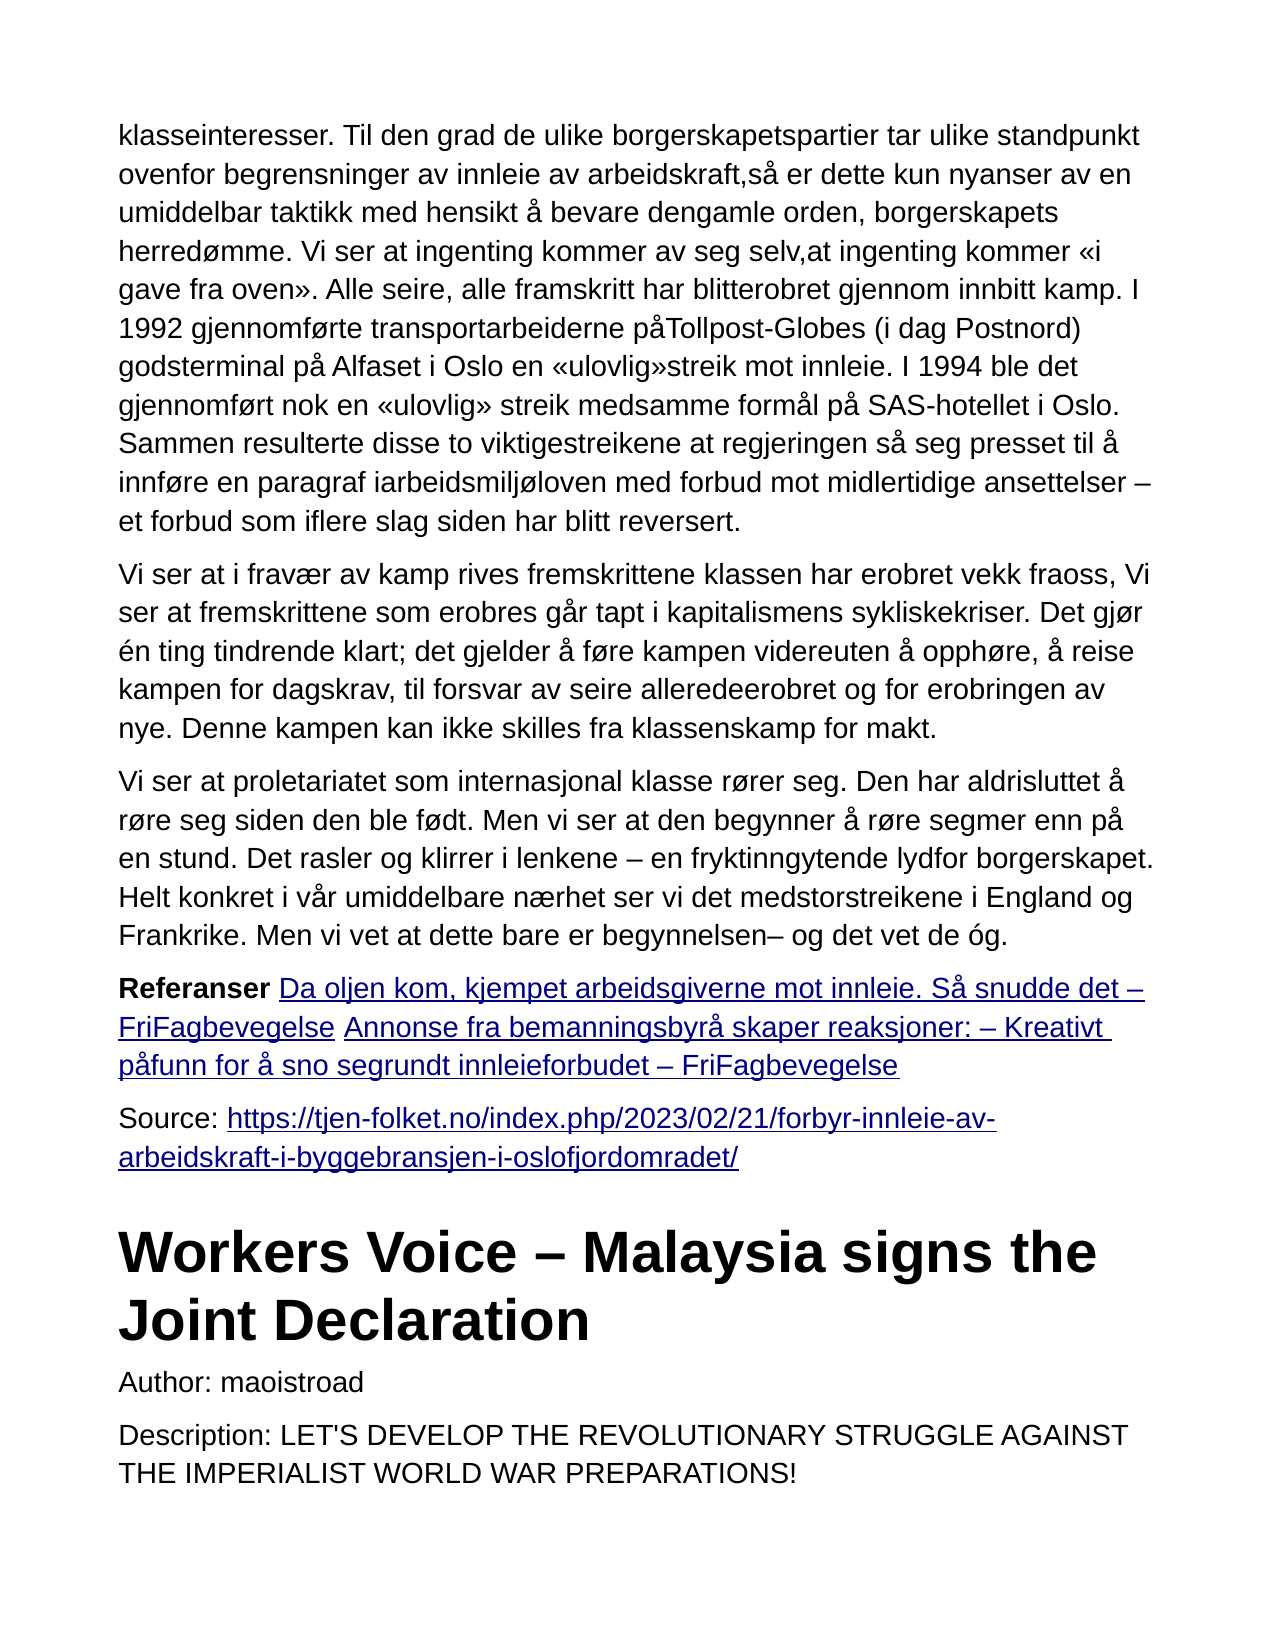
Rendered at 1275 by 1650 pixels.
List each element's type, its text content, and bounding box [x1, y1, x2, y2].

text Vi ser at i fravær av kamp rives fremskrittene klassen har erobret vekk fraoss, Vi ser at fremskrittene som erobres går tapt i kapitalismens sykliskekriser. Det gjør én ting tindrende klart; det gjelder å føre kampen videreuten å opphøre, å reise kampen for dagskrav, til forsvar av seire alleredeerobret og for erobringen av nye. Denne kampen kan ikke skilles fra klassenskamp for makt. [118, 557, 1157, 744]
text Description: LET'S DEVELOP THE REVOLUTIONARY STRUGGLE AGAINST THE IMPERIALIST WORLD WAR PREPARATIONS! [118, 1418, 1157, 1490]
text Author: maoistroad [118, 1365, 1157, 1398]
text Vi ser at proletariatet som internasjonal klasse rører seg. Den har aldrisluttet å røre seg siden den ble født. Men vi ser at den begynner å røre segmer enn på en stund. Det rasler og klirrer i lenkene – en fryktinngytende lydfor borgerskapet. Helt konkret i vår umiddelbare nærhet ser vi det medstorstreikene i England og Frankrike. Men vi vet at dette bare er begynnelsen– og det vet de óg. [118, 764, 1157, 952]
text Source: https://tjen-folket.no/index.php/2023/02/21/forbyr-innleie-av-arbeidskraft-i-byggebransjen-i-oslofjordomradet/ [118, 1101, 1157, 1173]
subtitle Workers Voice – Malaysia signs the Joint Declaration [118, 1218, 1157, 1352]
text Referanser Da oljen kom, kjempet arbeidsgiverne mot innleie. Så snudde det –FriFagbevegelse Annonse fra bemanningsbyrå skaper reaksjoner: – Kreativt påfunn for å sno segrundt innleieforbudet – FriFagbevegelse [118, 971, 1157, 1082]
text klasseinteresser. Til den grad de ulike borgerskapetspartier tar ulike standpunkt ovenfor begrensninger av innleie av arbeidskraft,så er dette kun nyanser av en umiddelbar taktikk med hensikt å bevare dengamle orden, borgerskapets herredømme. Vi ser at ingenting kommer av seg selv,at ingenting kommer «i gave fra oven». Alle seire, alle framskritt har blitterobret gjennom innbitt kamp. I 1992 gjennomførte transportarbeiderne påTollpost-Globes (i dag Postnord) godsterminal på Alfaset i Oslo en «ulovlig»streik mot innleie. I 1994 ble det gjennomført nok en «ulovlig» streik medsamme formål på SAS-hotellet i Oslo. Sammen resulterte disse to viktigestreikene at regjeringen så seg presset til å innføre en paragraf iarbeidsmiljøloven med forbud mot midlertidige ansettelser – et forbud som iflere slag siden har blitt reversert. [118, 118, 1157, 537]
